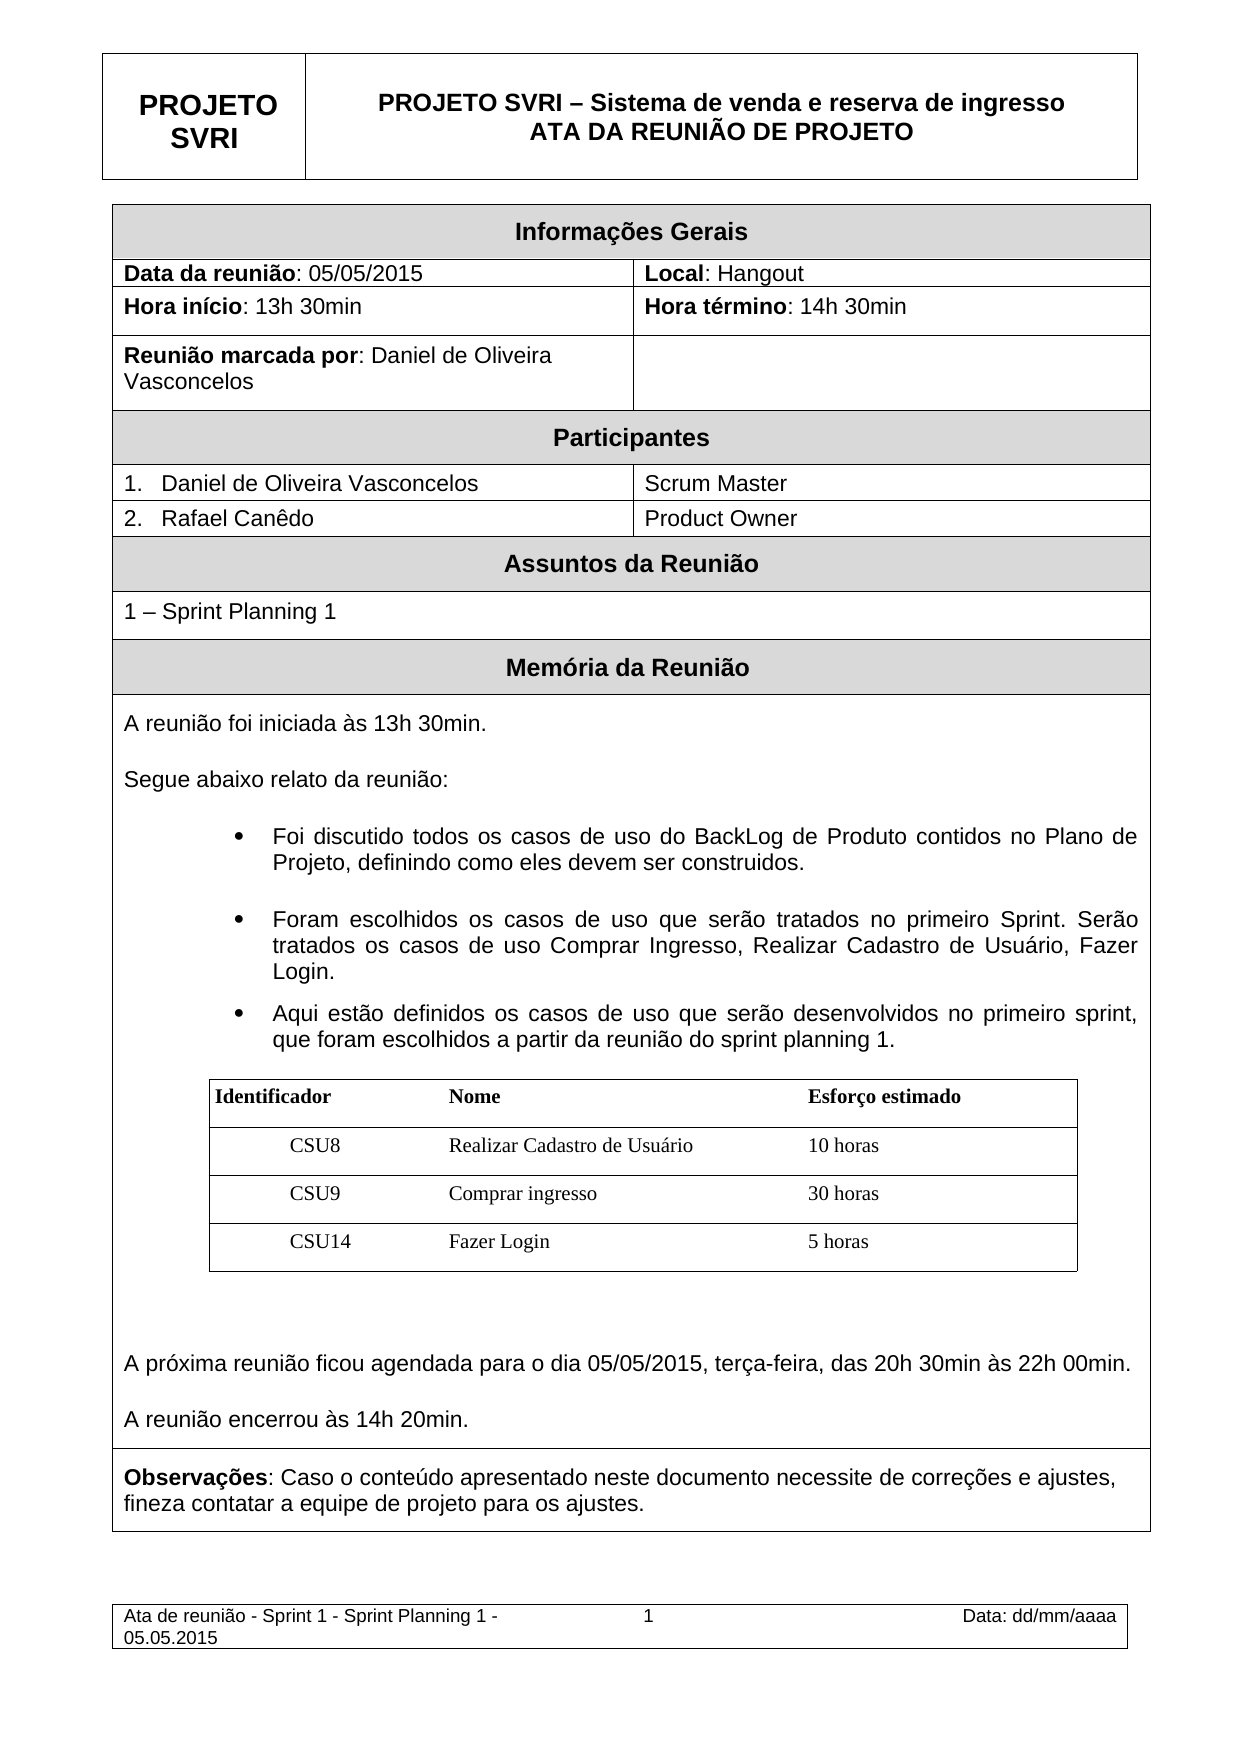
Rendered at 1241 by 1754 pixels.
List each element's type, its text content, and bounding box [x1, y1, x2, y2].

table_cell Rafael Canêdo [113, 501, 633, 536]
table_header Esforço estimado [727, 1080, 1077, 1127]
table_cell [634, 336, 1150, 409]
table_cell 5 horas [727, 1224, 1077, 1271]
table_cell Comprar ingresso [368, 1176, 727, 1223]
table_cell Data da reunião: 05/05/2015 [113, 260, 633, 286]
table_cell 30 horas [727, 1176, 1077, 1223]
table_cell Observações: Caso o conteúdo apresentado neste documento necessite de correções e ajustes, fineza contatar a equipe de projeto para os ajustes. [113, 1449, 1150, 1531]
table_cell Participantes [113, 411, 1150, 464]
table_cell Local: Hangout [634, 260, 1150, 286]
table_header Informações Gerais [113, 205, 1150, 258]
table_cell CSU9 [210, 1176, 368, 1223]
table_cell Hora início: 13h 30min [113, 287, 633, 334]
table_cell CSU14 [210, 1224, 368, 1271]
table_cell 10 horas [727, 1128, 1077, 1175]
table_cell Hora término: 14h 30min [634, 287, 1150, 334]
table_cell A reunião foi iniciada às 13h 30min. Segue abaixo relato da reunião: Foi discutido todos os casos de uso do BackLog de Produto contidos no Plano de Projeto, definindo como eles devem ser construidos. Foram escolhidos os casos de uso que serão tratados no primeiro Sprint. Serão tratados os casos de uso Comprar Ingresso, Realizar Cadastro de Usuário, Fazer Login. Aqui estão definidos os casos de uso que serão desenvolvidos no primeiro sprint, que foram escolhidos a partir da reunião do sprint planning 1. A próxima reunião ficou agendada para o dia 05/05/2015, terça-feira, das 20h 30min às 22h 00min. A reunião encerrou às 14h 20min. [113, 695, 1150, 1447]
table_cell 1 – Sprint Planning 1 [113, 592, 1150, 639]
table_cell Scrum Master [634, 465, 1150, 500]
table_cell Memória da Reunião [113, 640, 1150, 694]
table_header Nome [368, 1080, 727, 1127]
table_header Identificador [210, 1080, 368, 1127]
table_cell Product Owner [634, 501, 1150, 536]
table_cell Daniel de Oliveira Vasconcelos [113, 465, 633, 500]
table_cell Fazer Login [368, 1224, 727, 1271]
table_cell Realizar Cadastro de Usuário [368, 1128, 727, 1175]
table_cell CSU8 [210, 1128, 368, 1175]
table_cell Reunião marcada por: Daniel de Oliveira Vasconcelos [113, 336, 633, 409]
table_cell Assuntos da Reunião [113, 537, 1150, 591]
